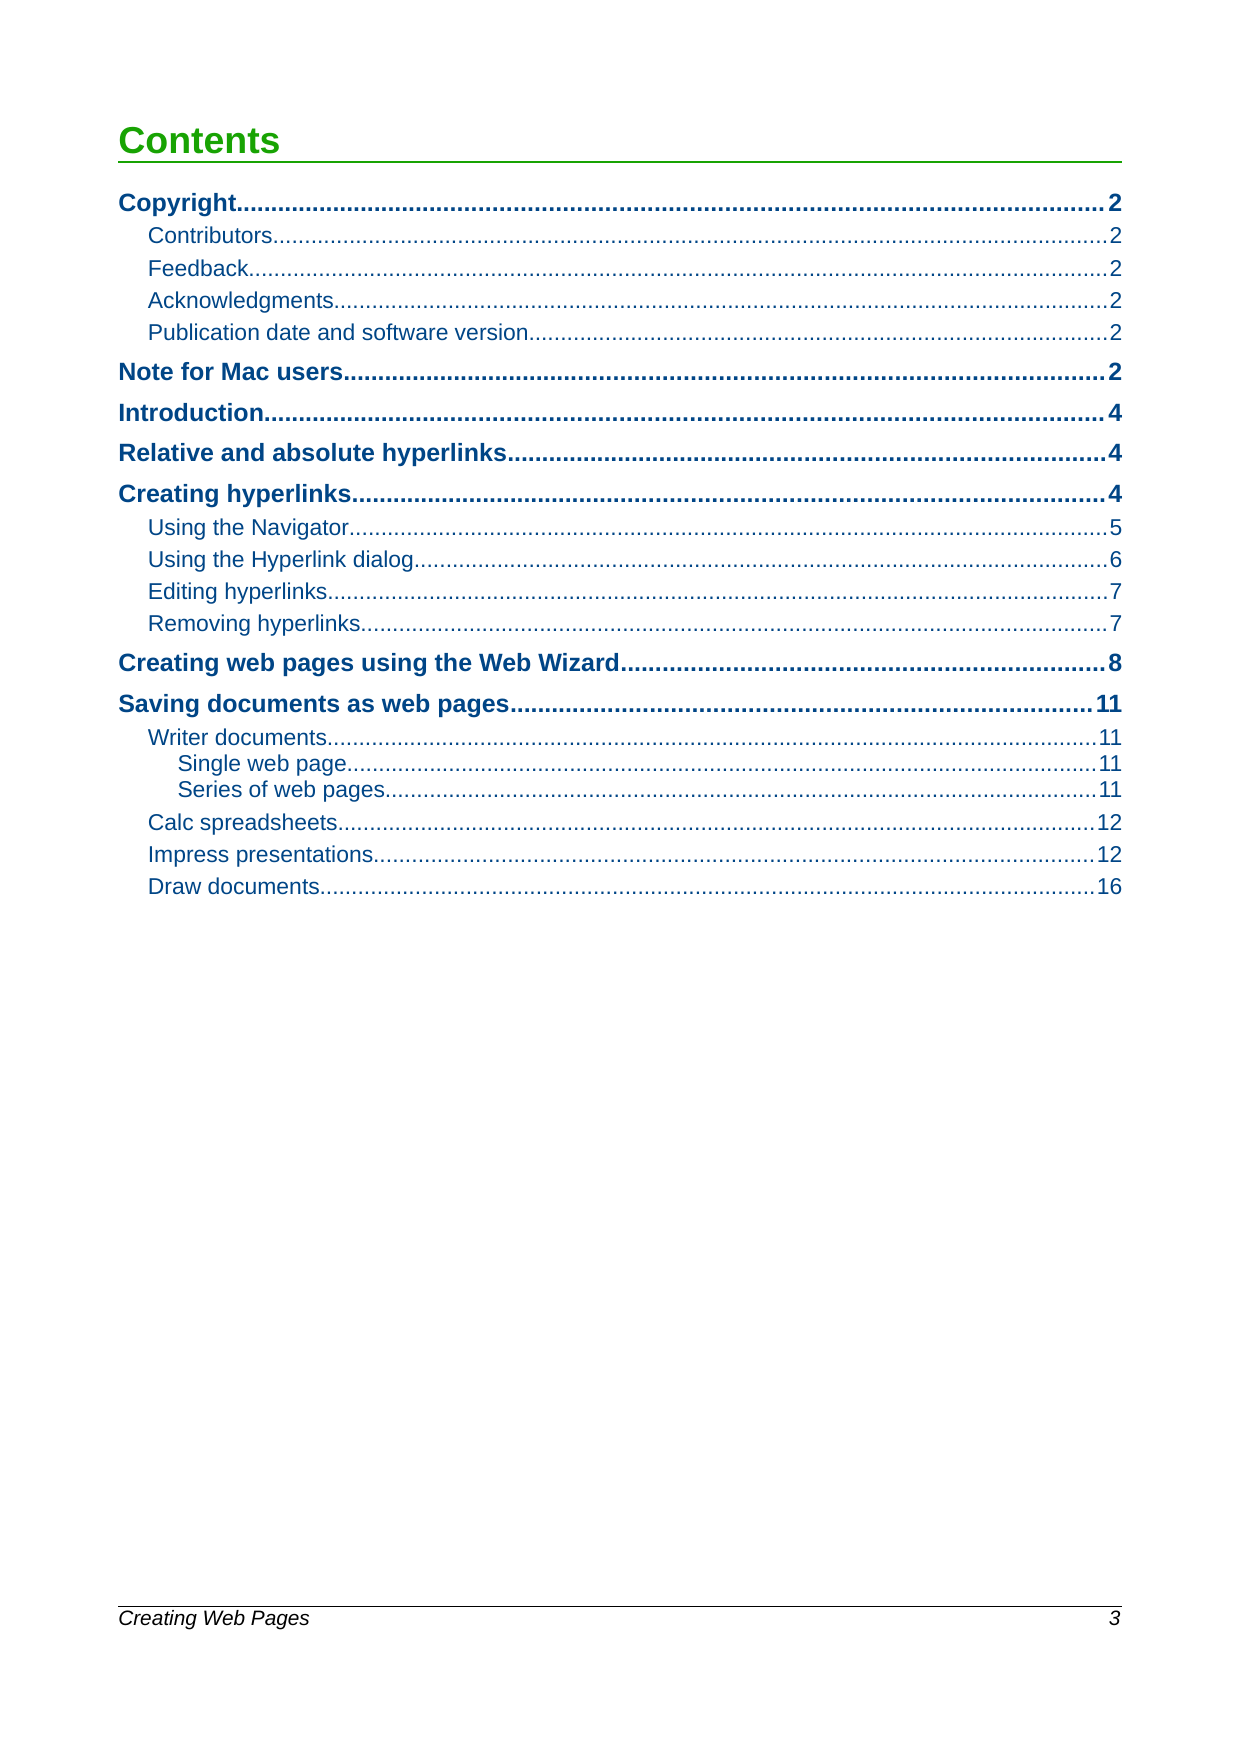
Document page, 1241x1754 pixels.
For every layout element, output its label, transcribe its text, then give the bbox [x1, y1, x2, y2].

text Saving documents as web pages 11 [118, 689, 1122, 718]
text Single web page 11 [177, 750, 1122, 776]
text Publication date and software version 2 [148, 319, 1122, 345]
text Using the Hyperlink dialog 6 [148, 546, 1122, 572]
text Acknowledgments 2 [148, 287, 1122, 313]
text Calc spreadsheets 12 [148, 809, 1122, 835]
text Copyright 2 [118, 187, 1122, 216]
text Removing hyperlinks 7 [148, 610, 1122, 637]
text Impress presentations 12 [148, 841, 1122, 867]
text Contributors 2 [148, 222, 1122, 248]
text Creating web pages using the Web Wizard 8 [118, 648, 1122, 677]
text Editing hyperlinks 7 [148, 578, 1122, 604]
text Using the Navigator 5 [148, 513, 1122, 540]
text Draw documents 16 [148, 873, 1122, 899]
text Writer documents 11 [148, 724, 1122, 750]
text Relative and absolute hyperlinks 4 [118, 438, 1122, 467]
text Series of web pages 11 [177, 776, 1122, 803]
text Contents [118, 118, 1122, 161]
text Feedback 2 [148, 254, 1122, 281]
text Creating hyperlinks 4 [118, 479, 1122, 507]
text Introduction 4 [118, 398, 1122, 426]
text Note for Mac users 2 [118, 357, 1122, 386]
